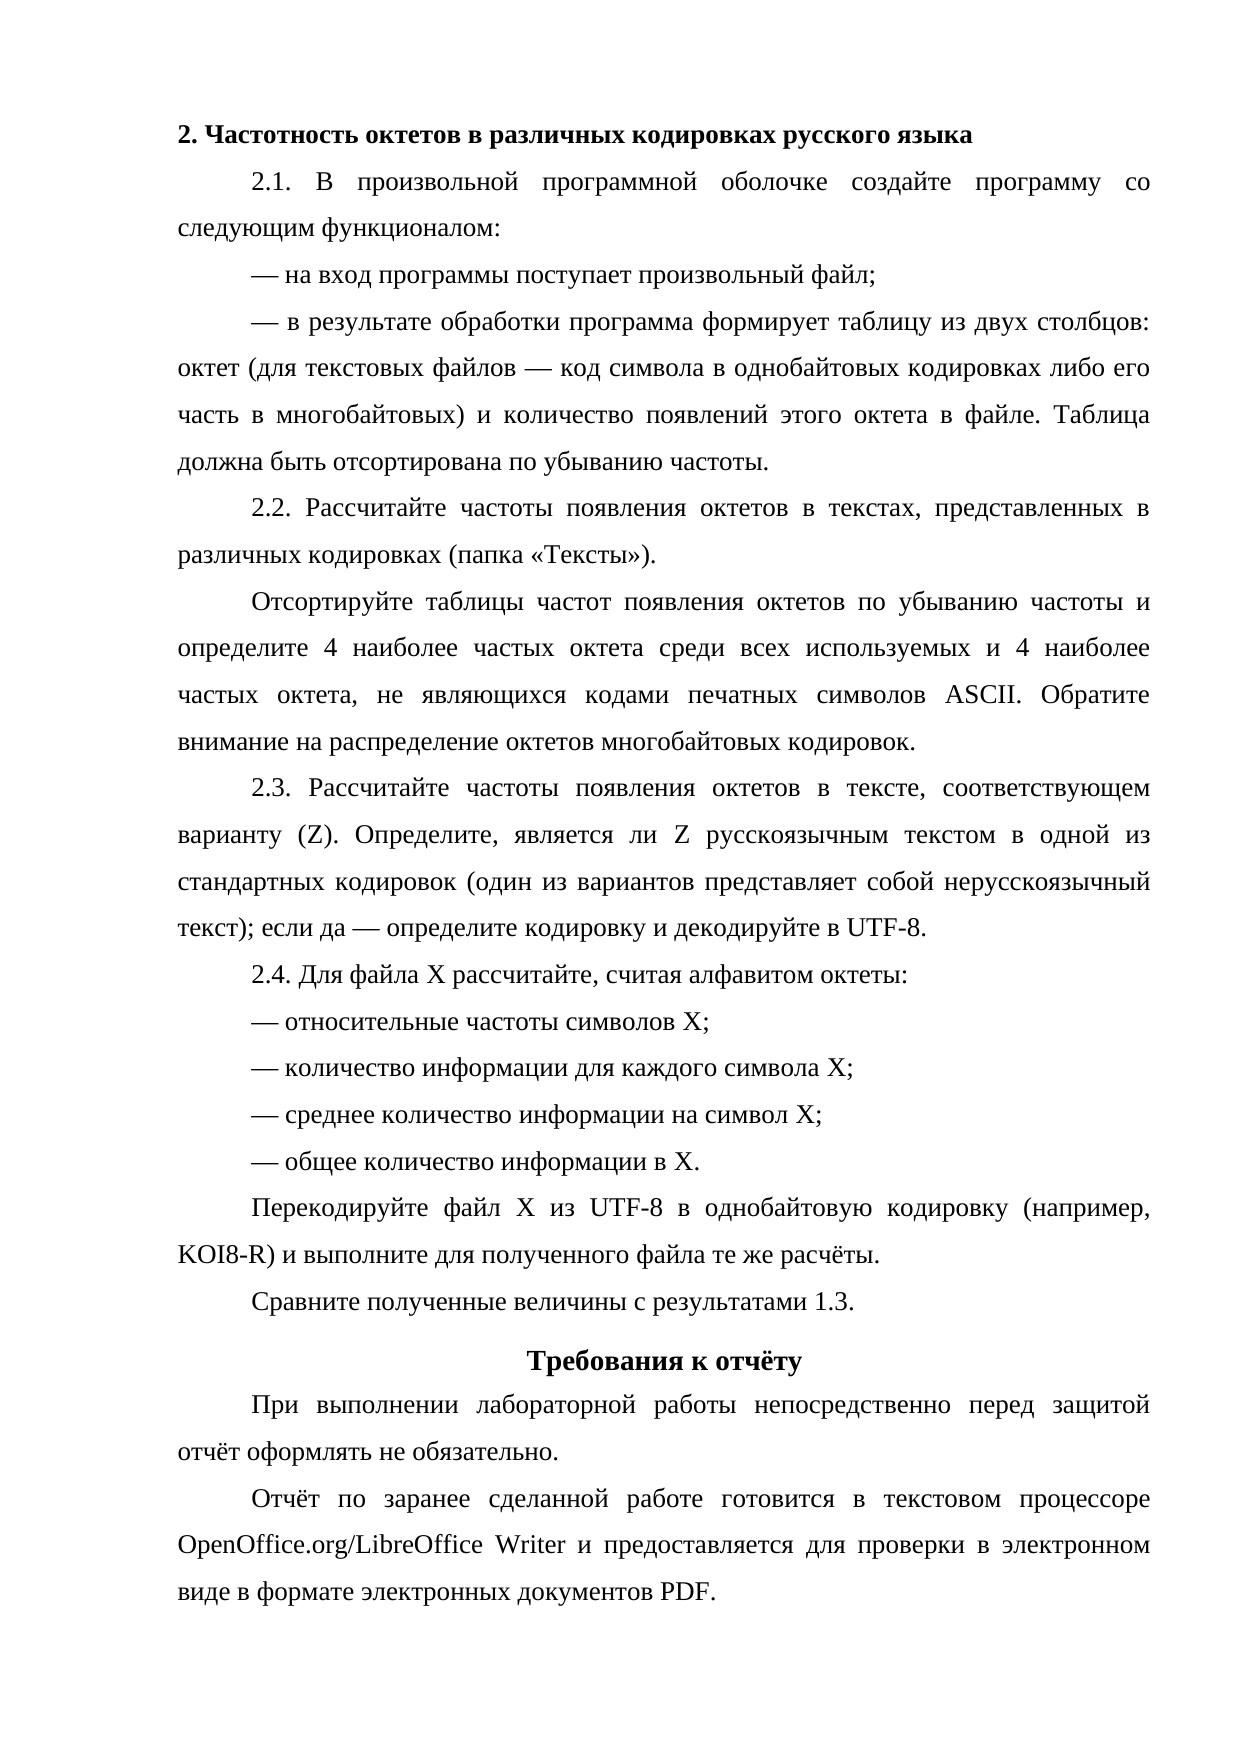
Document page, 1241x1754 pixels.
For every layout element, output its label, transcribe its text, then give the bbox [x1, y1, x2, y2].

text 2.1. В произвольной программной оболочке создайте программу со следующим функционалом: [177, 165, 1152, 243]
subtitle 2. Частотность октетов в различных кодировках русского языка [177, 118, 1152, 149]
text 2.3. Рассчитайте частоты появления октетов в тексте, соответствующем варианту (Z). Определите, является ли Z русскоязычным текстом в одной из стандартных кодировок (один из вариантов представляет собой нерусскоязычный текст); если да — определите кодировку и декодируйте в UTF-8. [177, 771, 1152, 943]
text Отчёт по заранее сделанной работе готовится в текстовом процессоре OpenOffice.org/LibreOffice Writer и предоставляется для проверки в электронном виде в формате электронных документов PDF. [177, 1482, 1152, 1606]
text — количество информации для каждого символа X; [177, 1051, 1152, 1083]
text — в результате обработки программа формирует таблицу из двух столбцов: октет (для текстовых файлов — код символа в однобайтовых кодировках либо его часть в многобайтовых) и количество появлений этого октета в файле. Таблица должна быть отсортирована по убыванию частоты. [177, 305, 1152, 476]
text 2.4. Для файла X рассчитайте, считая алфавитом октеты: [177, 958, 1152, 989]
text Отсортируйте таблицы частот появления октетов по убыванию частоты и определите 4 наиболее частых октета среди всех используемых и 4 наиболее частых октета, не являющихся кодами печатных символов ASCII. Обратите внимание на распределение октетов многобайтовых кодировок. [177, 585, 1152, 756]
text 2.2. Рассчитайте частоты появления октетов в текстах, представленных в различных кодировках (папка «Тексты»). [177, 491, 1152, 569]
text — общее количество информации в X. [177, 1145, 1152, 1176]
text — относительные частоты символов X; [177, 1005, 1152, 1036]
text При выполнении лабораторной работы непосредственно перед защитой отчёт оформлять не обязательно. [177, 1388, 1152, 1466]
text — среднее количество информации на символ X; [177, 1098, 1152, 1129]
text — на вход программы поступает произвольный файл; [177, 258, 1152, 289]
text Сравните полученные величины с результатами 1.3. [177, 1285, 1152, 1316]
subtitle Требования к отчёту [177, 1343, 1152, 1377]
text Перекодируйте файл X из UTF-8 в однобайтовую кодировку (например, KOI8-R) и выполните для полученного файла те же расчёты. [177, 1191, 1152, 1269]
